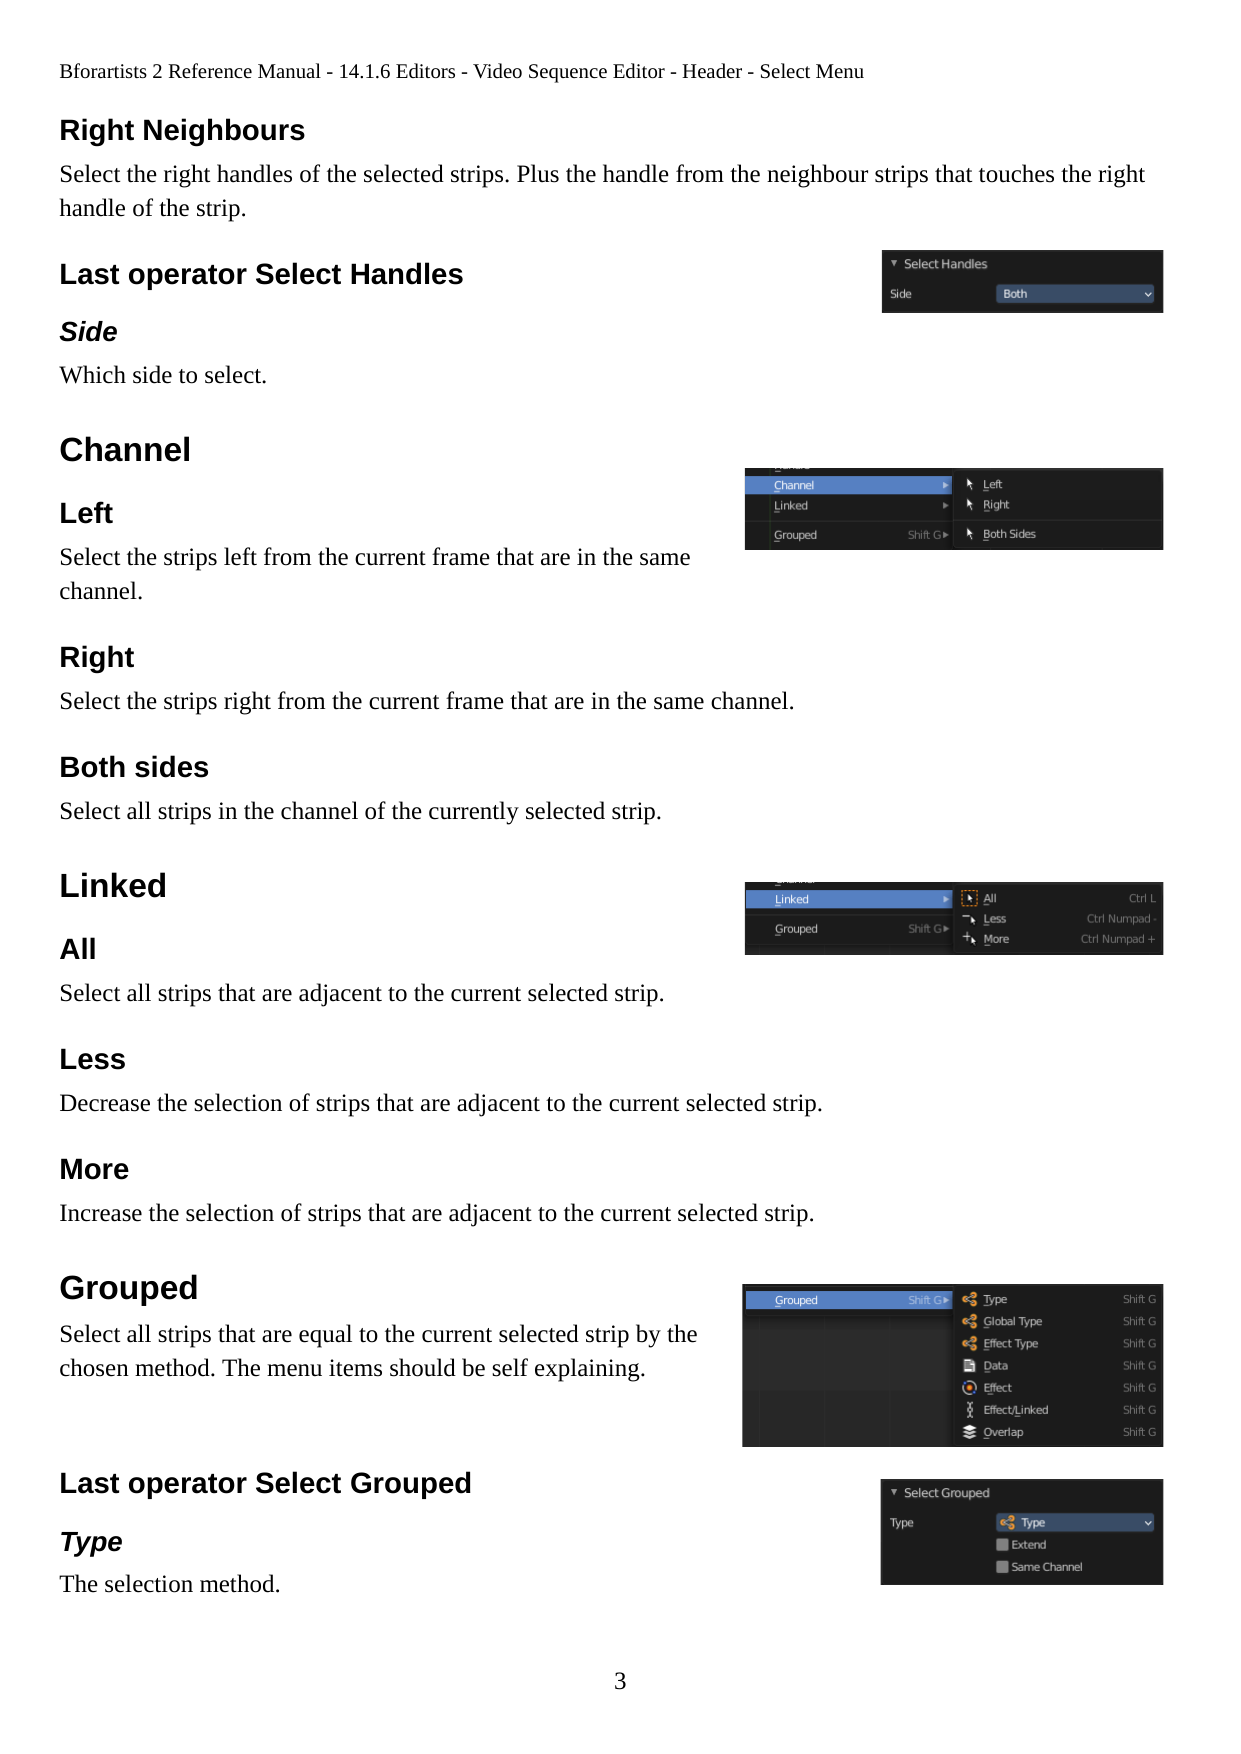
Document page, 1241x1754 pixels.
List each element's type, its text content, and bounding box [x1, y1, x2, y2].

text Decrease the selection of strips that are adjacent to the current selected strip. [59, 1088, 1181, 1117]
subtitle Right [59, 640, 1181, 674]
subtitle Left [59, 496, 744, 529]
text Which side to select. [59, 360, 1181, 389]
subtitle More [59, 1152, 1181, 1185]
picture [880, 1479, 1164, 1585]
subtitle [1164, 257, 1181, 291]
subtitle Last operator Select Handles [59, 257, 881, 291]
subtitle Right Neighbours [59, 113, 1181, 146]
subtitle All [59, 932, 1181, 966]
subtitle Last operator Select Grouped [59, 1466, 1181, 1500]
text Select all strips in the channel of the currently selected strip. [59, 796, 1181, 825]
subtitle [1164, 1525, 1181, 1557]
picture [742, 1284, 1164, 1447]
text The selection method. [59, 1569, 1181, 1598]
subtitle Less [59, 1042, 1181, 1076]
picture [744, 468, 1164, 550]
subtitle Channel [59, 430, 1181, 469]
text Select the strips right from the current frame that are in the same channel. [59, 686, 1181, 715]
text Select the strips left from the current frame that are in the same channel. [59, 542, 1181, 605]
picture [881, 250, 1164, 313]
picture [744, 882, 1164, 955]
subtitle Side [59, 316, 1181, 348]
subtitle Linked [59, 866, 1181, 905]
subtitle Grouped [59, 1268, 1181, 1306]
text Select the right handles of the selected strips. Plus the handle from the neighbour strips that touches the right handle of the strip. [59, 159, 1181, 222]
text Increase the selection of strips that are adjacent to the current selected strip. [59, 1198, 1181, 1227]
text Select all strips that are adjacent to the current selected strip. [59, 978, 1181, 1007]
subtitle [1164, 496, 1181, 529]
subtitle Both sides [59, 750, 1181, 784]
text Select all strips that are equal to the current selected strip by the chosen method. The menu items should be self explaining. [59, 1319, 742, 1382]
subtitle Type [59, 1525, 880, 1557]
